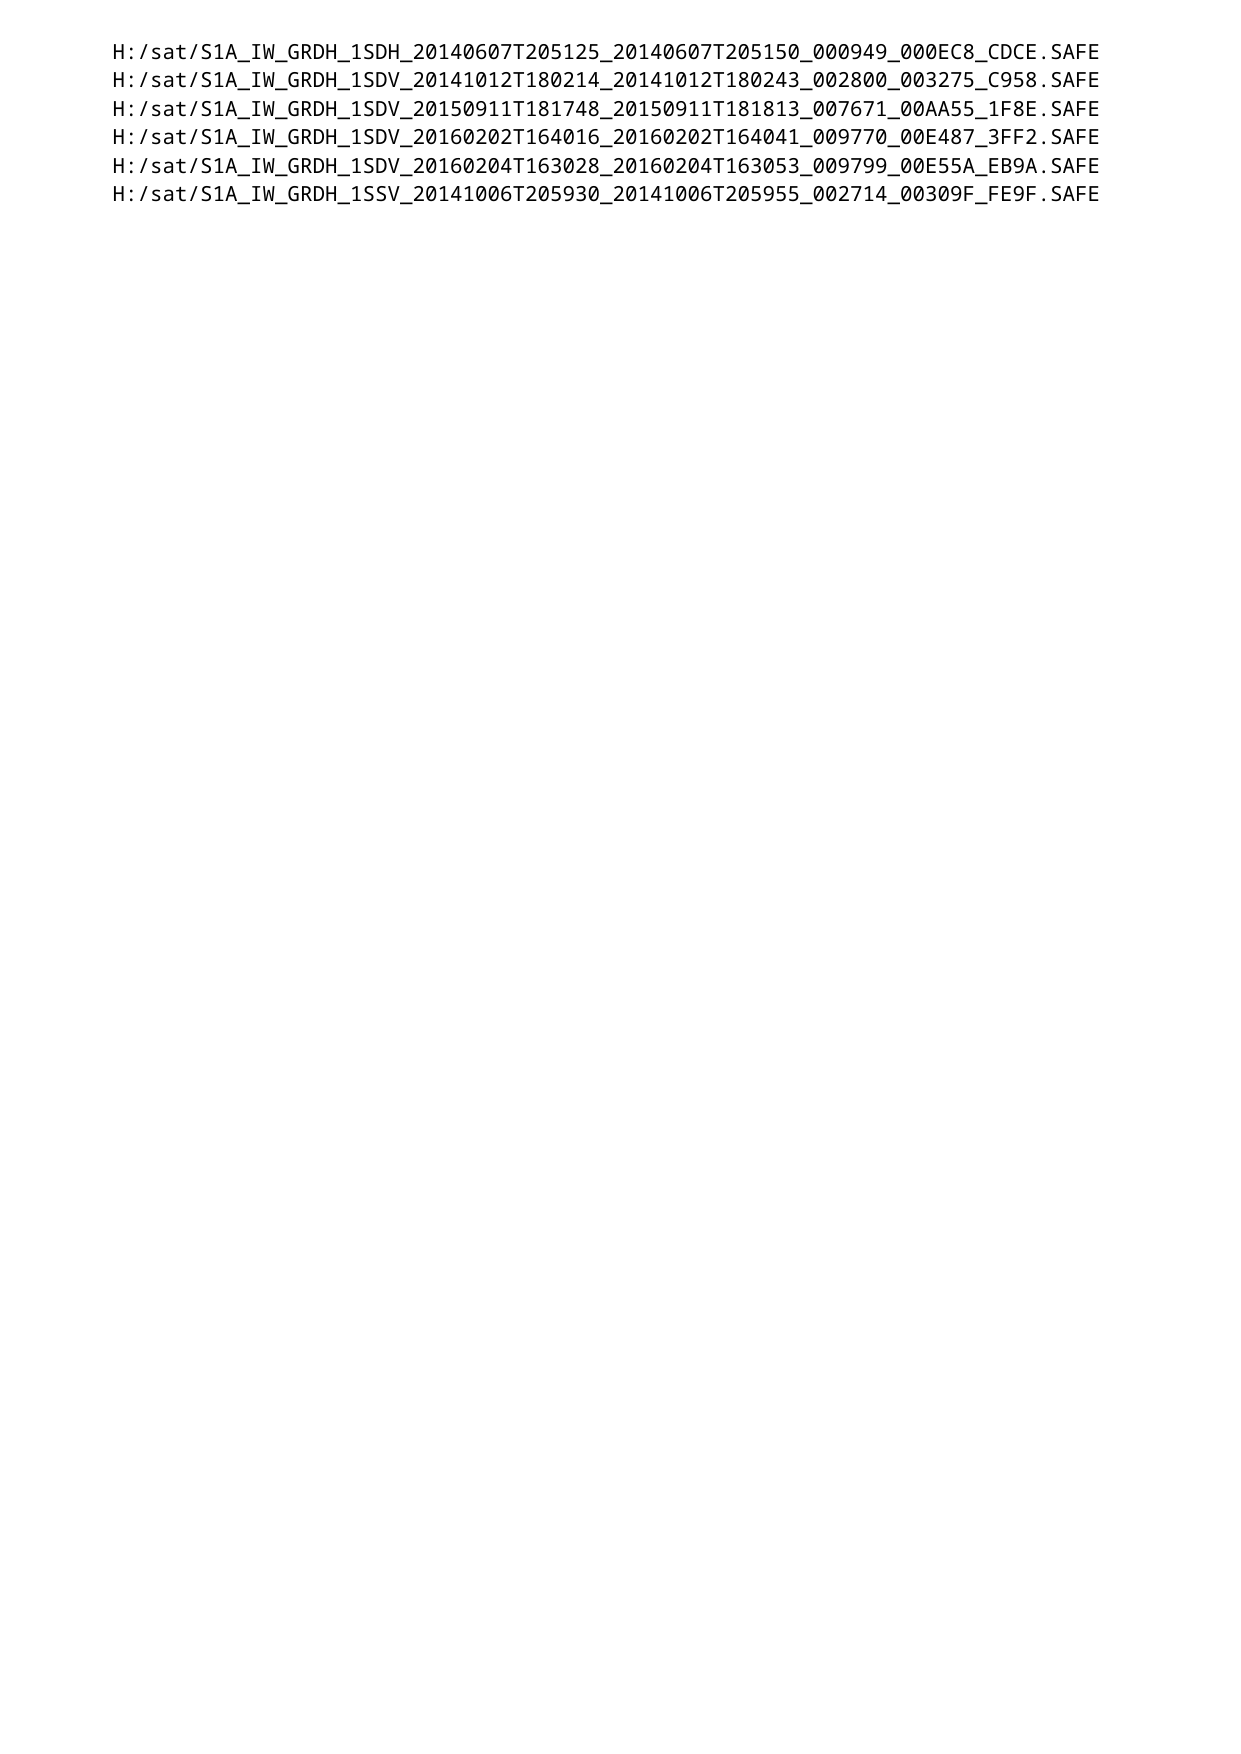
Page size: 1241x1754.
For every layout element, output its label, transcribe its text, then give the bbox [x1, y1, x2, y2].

text H:/sat/S1A_IW_GRDH_1SDV_20141012T180214_20141012T180243_002800_003275_C958.SAFE [37, 66, 1203, 94]
text H:/sat/S1A_IW_GRDH_1SDV_20160202T164016_20160202T164041_009770_00E487_3FF2.SAFE [37, 122, 1203, 151]
text H:/sat/S1A_IW_GRDH_1SSV_20141006T205930_20141006T205955_002714_00309F_FE9F.SAFE [37, 179, 1203, 208]
text H:/sat/S1A_IW_GRDH_1SDV_20160204T163028_20160204T163053_009799_00E55A_EB9A.SAFE [37, 151, 1203, 179]
text H:/sat/S1A_IW_GRDH_1SDV_20150911T181748_20150911T181813_007671_00AA55_1F8E.SAFE [37, 94, 1203, 122]
text H:/sat/S1A_IW_GRDH_1SDH_20140607T205125_20140607T205150_000949_000EC8_CDCE.SAFE [37, 37, 1203, 66]
